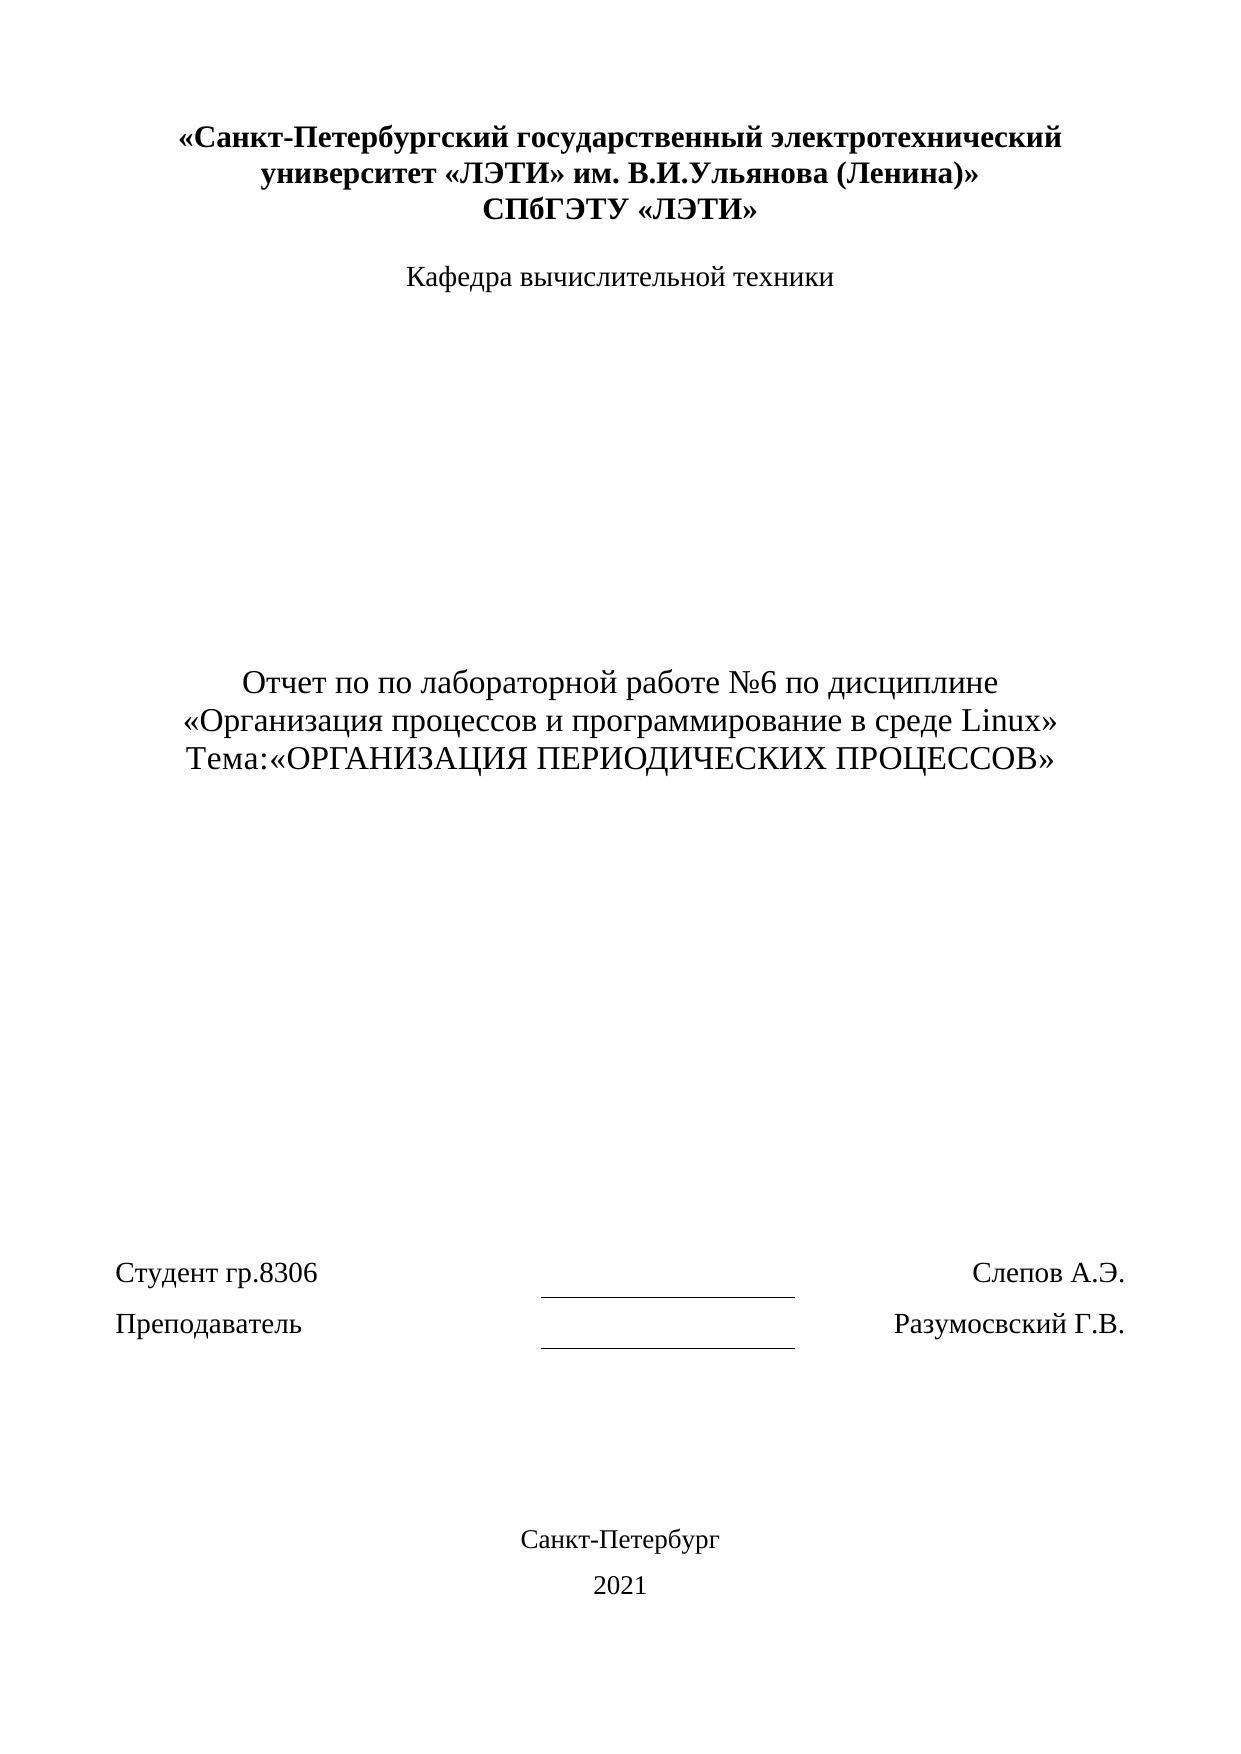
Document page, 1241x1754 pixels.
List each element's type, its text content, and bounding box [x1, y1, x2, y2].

text Отчет по по лабораторной работе №6 по дисциплине [118, 662, 1122, 700]
text Кафедра вычислительной техники [118, 259, 1122, 293]
table_header Слепов А.Э. [795, 1247, 1133, 1297]
table_cell Преподаватель [107, 1297, 541, 1348]
table_cell Разумосвский Г.В. [795, 1297, 1133, 1348]
text 2021 [118, 1569, 1122, 1601]
text «Организация процессов и программирование в среде Linux» [118, 700, 1122, 739]
text «Санкт-Петербургский государственный электротехнический университет «ЛЭТИ» им. В.И.Ульянова (Ленина)» [118, 118, 1122, 190]
text Тема:«ОРГАНИЗАЦИЯ ПЕРИОДИЧЕСКИХ ПРОЦЕССОВ» [118, 739, 1122, 777]
table_header Студент гр.8306 [107, 1247, 541, 1297]
table_header [541, 1247, 795, 1297]
text СПбГЭТУ «ЛЭТИ» [118, 190, 1122, 226]
table_cell [541, 1298, 795, 1348]
text Санкт-Петербург [118, 1523, 1122, 1554]
